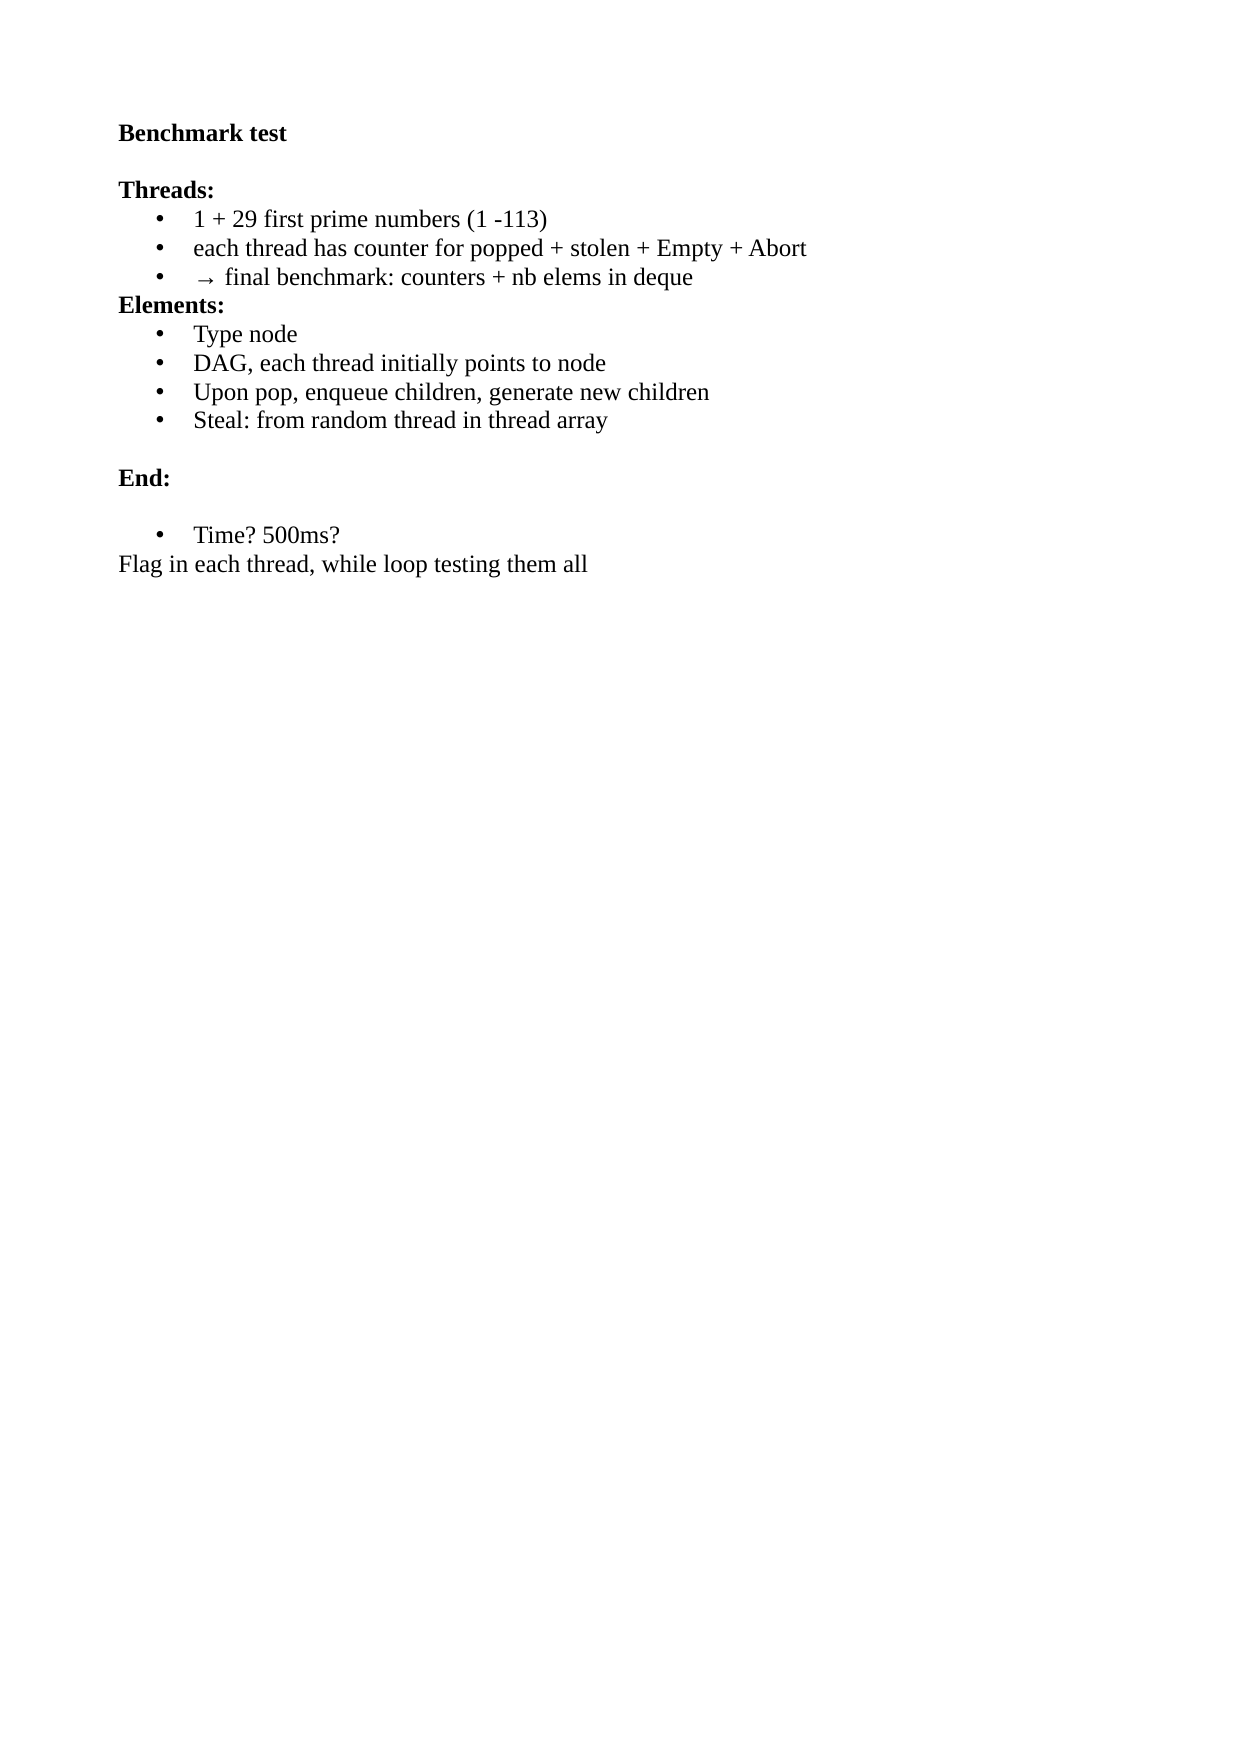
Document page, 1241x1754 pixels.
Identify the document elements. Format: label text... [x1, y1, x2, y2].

list 1 + 29 first prime numbers (1 -113) [156, 204, 1122, 233]
text Threads: [118, 176, 1122, 204]
text Elements: [118, 291, 1122, 319]
list Time? 500ms? [156, 521, 1122, 549]
text Flag in each thread, while loop testing them all [118, 549, 1122, 578]
list Type node [156, 319, 1122, 348]
list each thread has counter for popped + stolen + Empty + Abort [156, 233, 1122, 262]
list → final benchmark: counters + nb elems in deque [156, 262, 1122, 291]
list Steal: from random thread in thread array [156, 406, 1122, 434]
text End: [118, 463, 1122, 492]
list Upon pop, enqueue children, generate new children [156, 377, 1122, 406]
list DAG, each thread initially points to node [156, 348, 1122, 377]
text Benchmark test [118, 118, 1122, 147]
